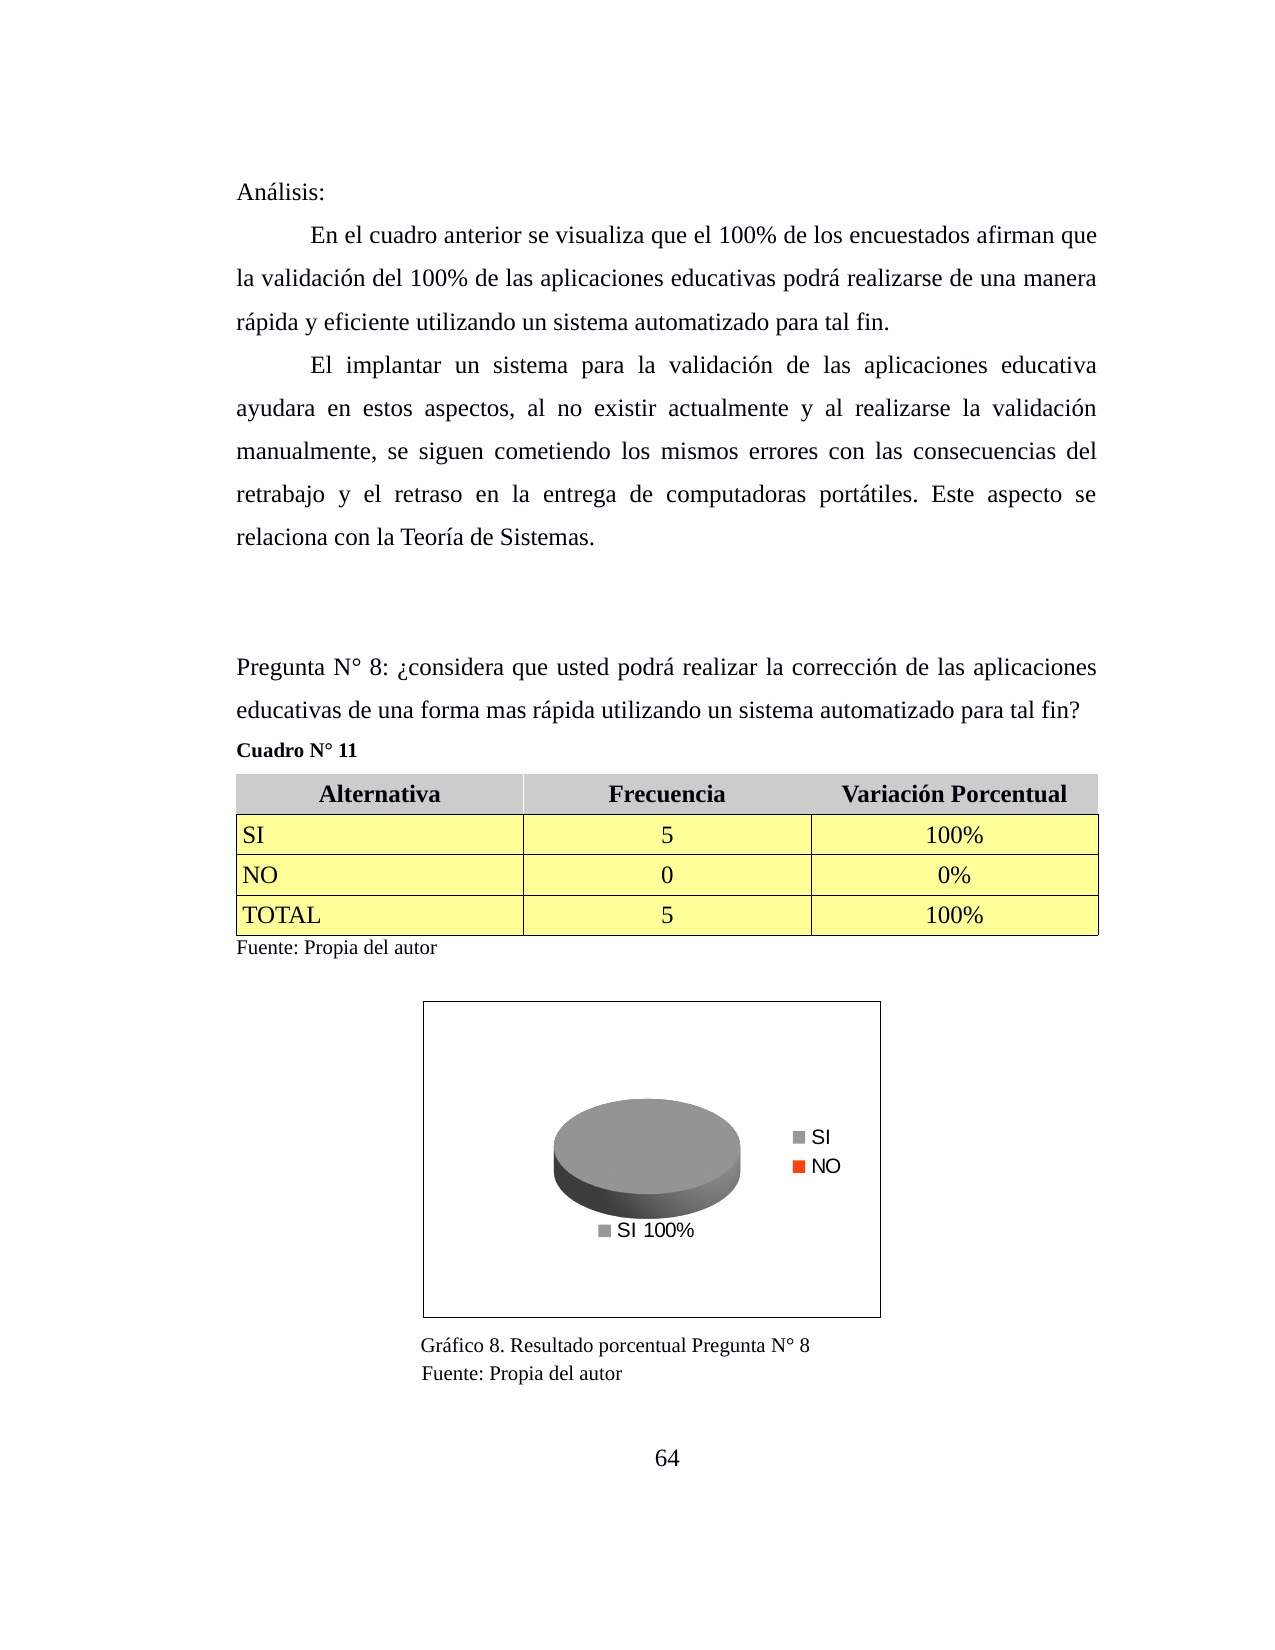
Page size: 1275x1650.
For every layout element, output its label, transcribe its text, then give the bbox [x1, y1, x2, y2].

text Análisis: [236, 177, 1098, 206]
text Fuente: Propia del autor [236, 1357, 1098, 1385]
table_cell 0 [524, 855, 811, 895]
text Pregunta N° 8: ¿considera que usted podrá realizar la corrección de las aplicaciones educativas de una forma mas rápida utilizando un sistema automatizado para tal fin? [236, 652, 1098, 723]
table_cell TOTAL [237, 896, 523, 935]
text Gráfico 8. Resultado porcentual Pregunta N° 8 [236, 971, 1098, 1357]
text En el cuadro anterior se visualiza que el 100% de los encuestados afirman que la validación del 100% de las aplicaciones educativas podrá realizarse de una manera rápida y eficiente utilizando un sistema automatizado para tal fin. [236, 220, 1098, 335]
table_cell 5 [524, 896, 811, 935]
text Cuadro N° 11 [236, 738, 1098, 762]
table_cell 100% [812, 815, 1098, 854]
table_cell NO [237, 855, 523, 895]
table_header Variación Porcentual [811, 774, 1098, 814]
text Fuente: Propia del autor [236, 936, 1098, 959]
table_cell 100% [812, 896, 1098, 935]
table_header Alternativa [236, 774, 523, 814]
table_cell 5 [524, 815, 811, 854]
table_header Frecuencia [524, 774, 811, 814]
text El implantar un sistema para la validación de las aplicaciones educativa ayudara en estos aspectos, al no existir actualmente y al realizarse la validación manualmente, se siguen cometiendo los mismos errores con las consecuencias del retrabajo y el retraso en la entrega de computadoras portátiles. Este aspecto se relaciona con la Teoría de Sistemas. [236, 350, 1098, 551]
table_cell 0% [812, 855, 1098, 895]
table_cell SI [237, 815, 523, 854]
